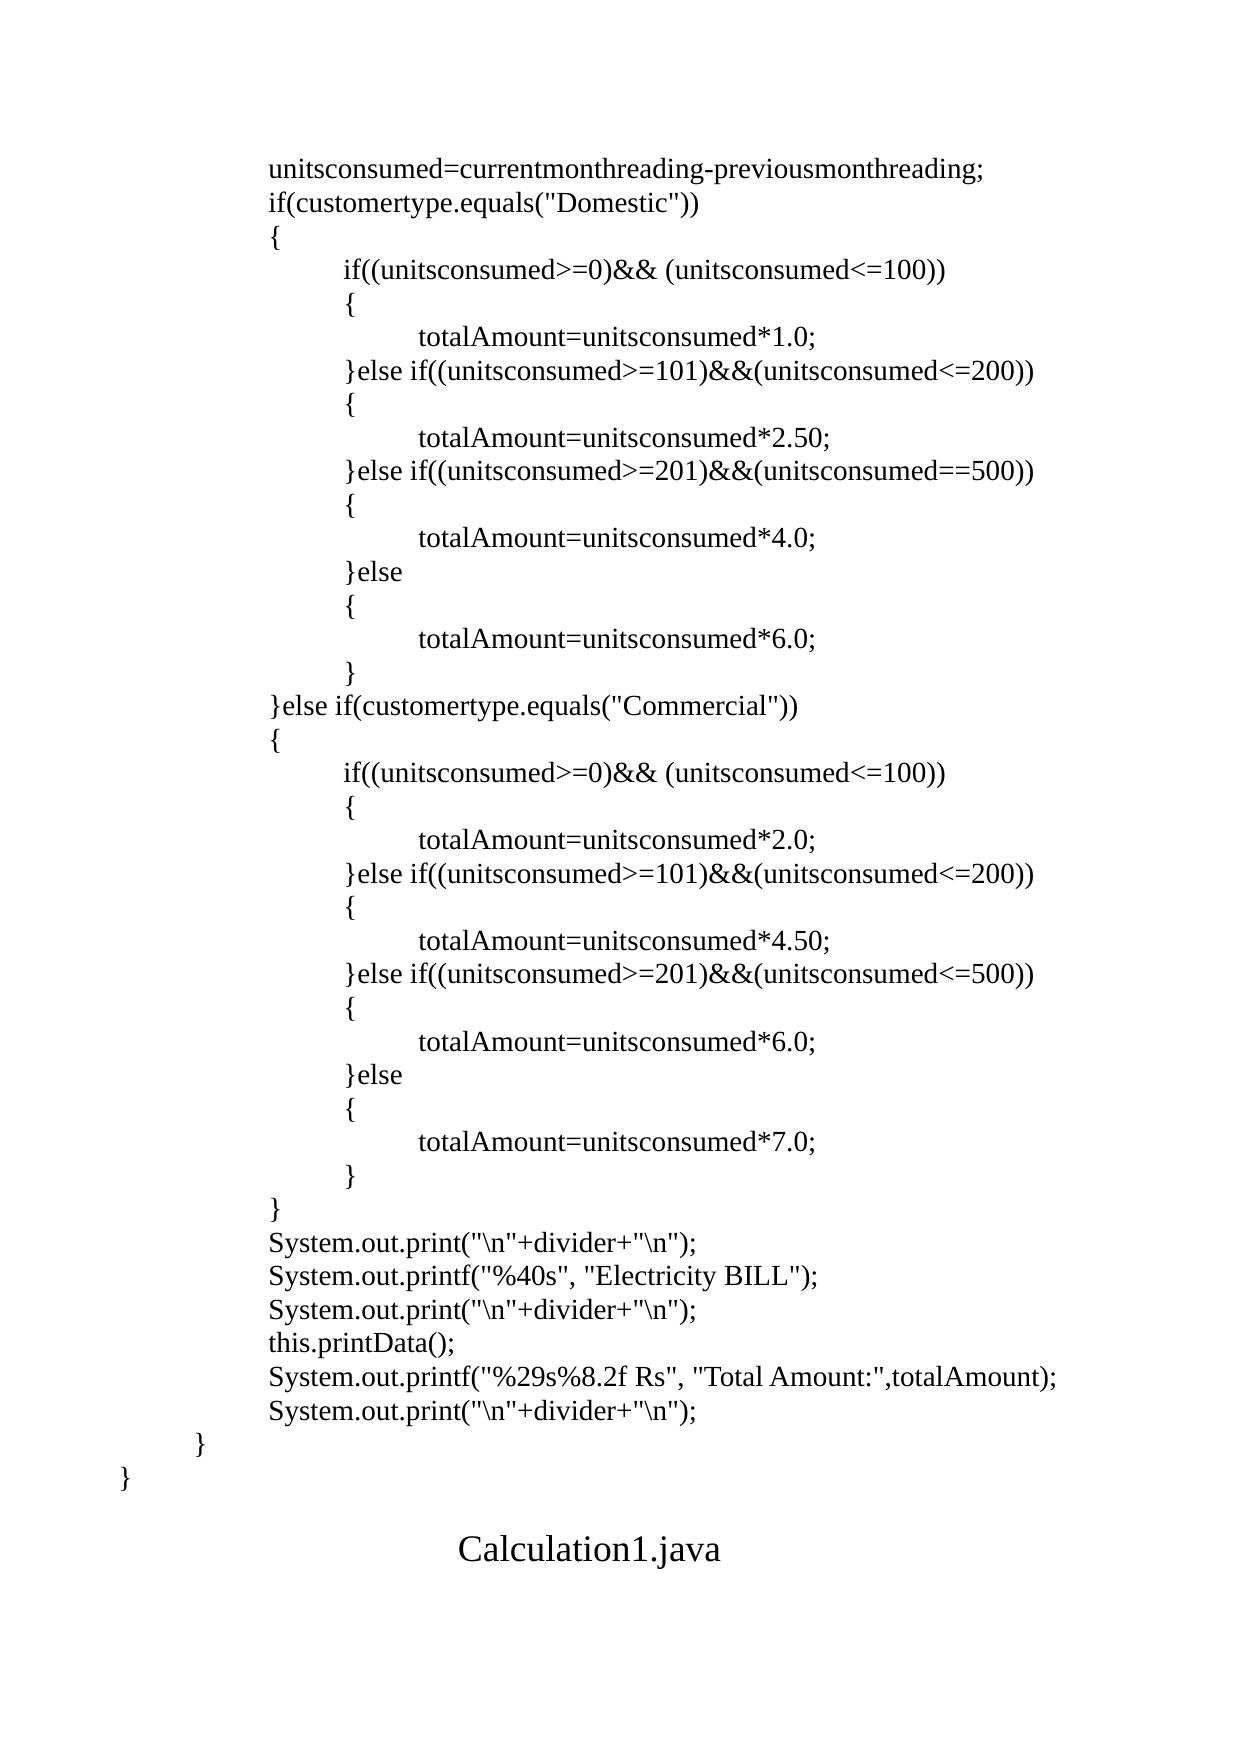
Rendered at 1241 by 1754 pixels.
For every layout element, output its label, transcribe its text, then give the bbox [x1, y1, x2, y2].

text { [118, 722, 1122, 755]
text }else if(customertype.equals("Commercial")) [118, 688, 1122, 722]
text }else if((unitsconsumed>=201)&&(unitsconsumed<=500)) [118, 957, 1122, 990]
text { [118, 889, 1122, 923]
text System.out.printf("%29s%8.2f Rs", "Total Amount:",totalAmount); [118, 1359, 1122, 1393]
text } [118, 1191, 1122, 1225]
text }else if((unitsconsumed>=101)&&(unitsconsumed<=200)) [118, 353, 1122, 386]
text { [118, 990, 1122, 1024]
text { [118, 588, 1122, 621]
text totalAmount=unitsconsumed*6.0; [118, 1024, 1122, 1057]
text } [118, 655, 1122, 688]
text { [118, 386, 1122, 420]
text } [118, 1158, 1122, 1191]
text }else [118, 554, 1122, 588]
text { [118, 789, 1122, 822]
text totalAmount=unitsconsumed*2.0; [118, 822, 1122, 856]
text totalAmount=unitsconsumed*7.0; [118, 1124, 1122, 1158]
text unitsconsumed=currentmonthreading-previousmonthreading; [118, 152, 1122, 185]
text Calculation1.java [118, 1527, 1122, 1570]
text System.out.print("\n"+divider+"\n"); [118, 1225, 1122, 1258]
text this.printData(); [118, 1326, 1122, 1359]
text if((unitsconsumed>=0)&& (unitsconsumed<=100)) [118, 755, 1122, 789]
text { [118, 219, 1122, 252]
text System.out.print("\n"+divider+"\n"); [118, 1292, 1122, 1326]
text }else if((unitsconsumed>=101)&&(unitsconsumed<=200)) [118, 856, 1122, 889]
text }else [118, 1057, 1122, 1091]
text }else if((unitsconsumed>=201)&&(unitsconsumed==500)) [118, 453, 1122, 487]
text { [118, 487, 1122, 521]
text if((unitsconsumed>=0)&& (unitsconsumed<=100)) [118, 252, 1122, 286]
text totalAmount=unitsconsumed*6.0; [118, 621, 1122, 655]
text System.out.printf("%40s", "Electricity BILL"); [118, 1258, 1122, 1292]
text totalAmount=unitsconsumed*2.50; [118, 420, 1122, 453]
text } [118, 1426, 1122, 1460]
text totalAmount=unitsconsumed*1.0; [118, 319, 1122, 353]
text { [118, 286, 1122, 319]
text } [118, 1460, 1122, 1493]
text totalAmount=unitsconsumed*4.0; [118, 521, 1122, 554]
text { [118, 1091, 1122, 1124]
text totalAmount=unitsconsumed*4.50; [118, 923, 1122, 957]
text if(customertype.equals("Domestic")) [118, 185, 1122, 219]
text System.out.print("\n"+divider+"\n"); [118, 1393, 1122, 1426]
